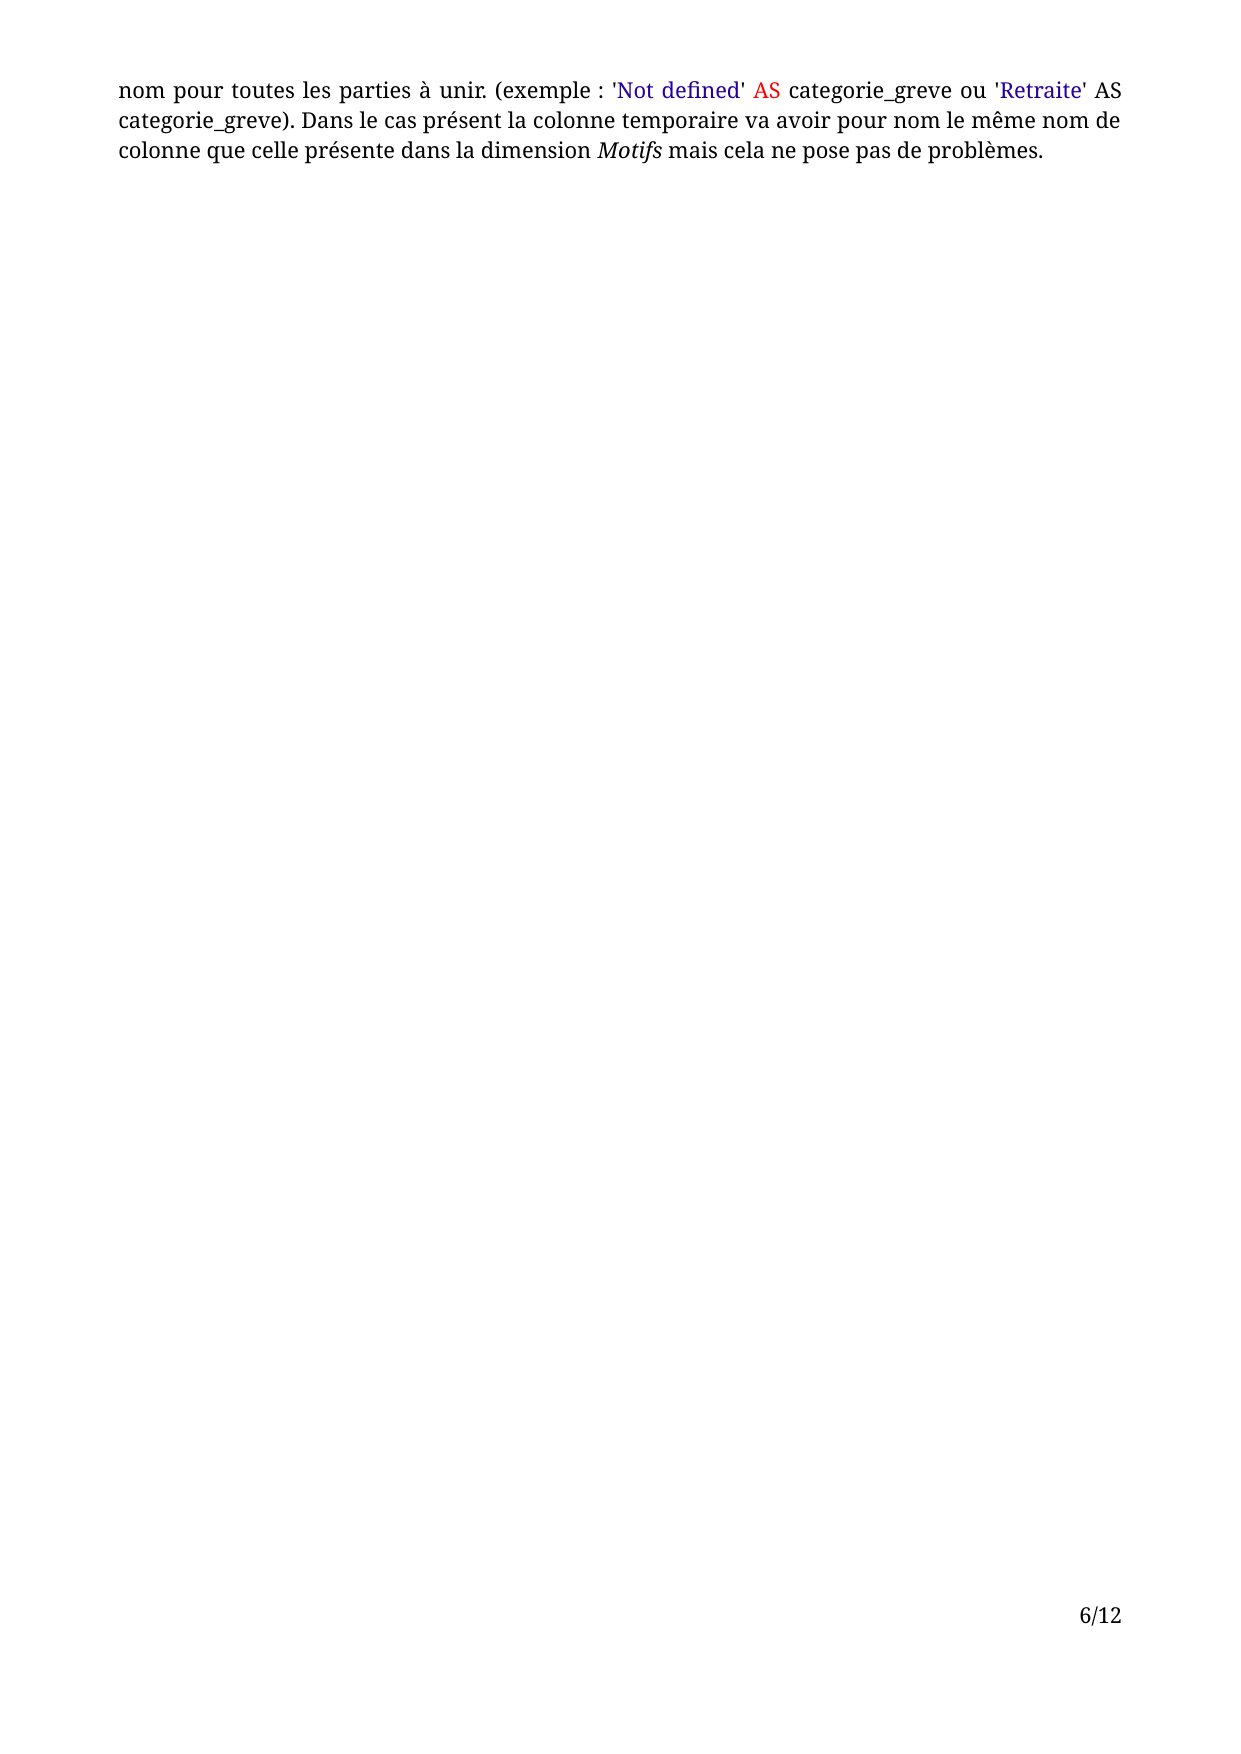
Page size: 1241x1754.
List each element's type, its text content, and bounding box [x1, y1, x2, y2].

text nom pour toutes les parties à unir. (exemple : 'Not defined' AS categorie_greve ou 'Retraite' AS categorie_greve). Dans le cas présent la colonne temporaire va avoir pour nom le même nom de colonne que celle présente dans la dimension Motifs mais cela ne pose pas de problèmes. [118, 75, 1122, 164]
